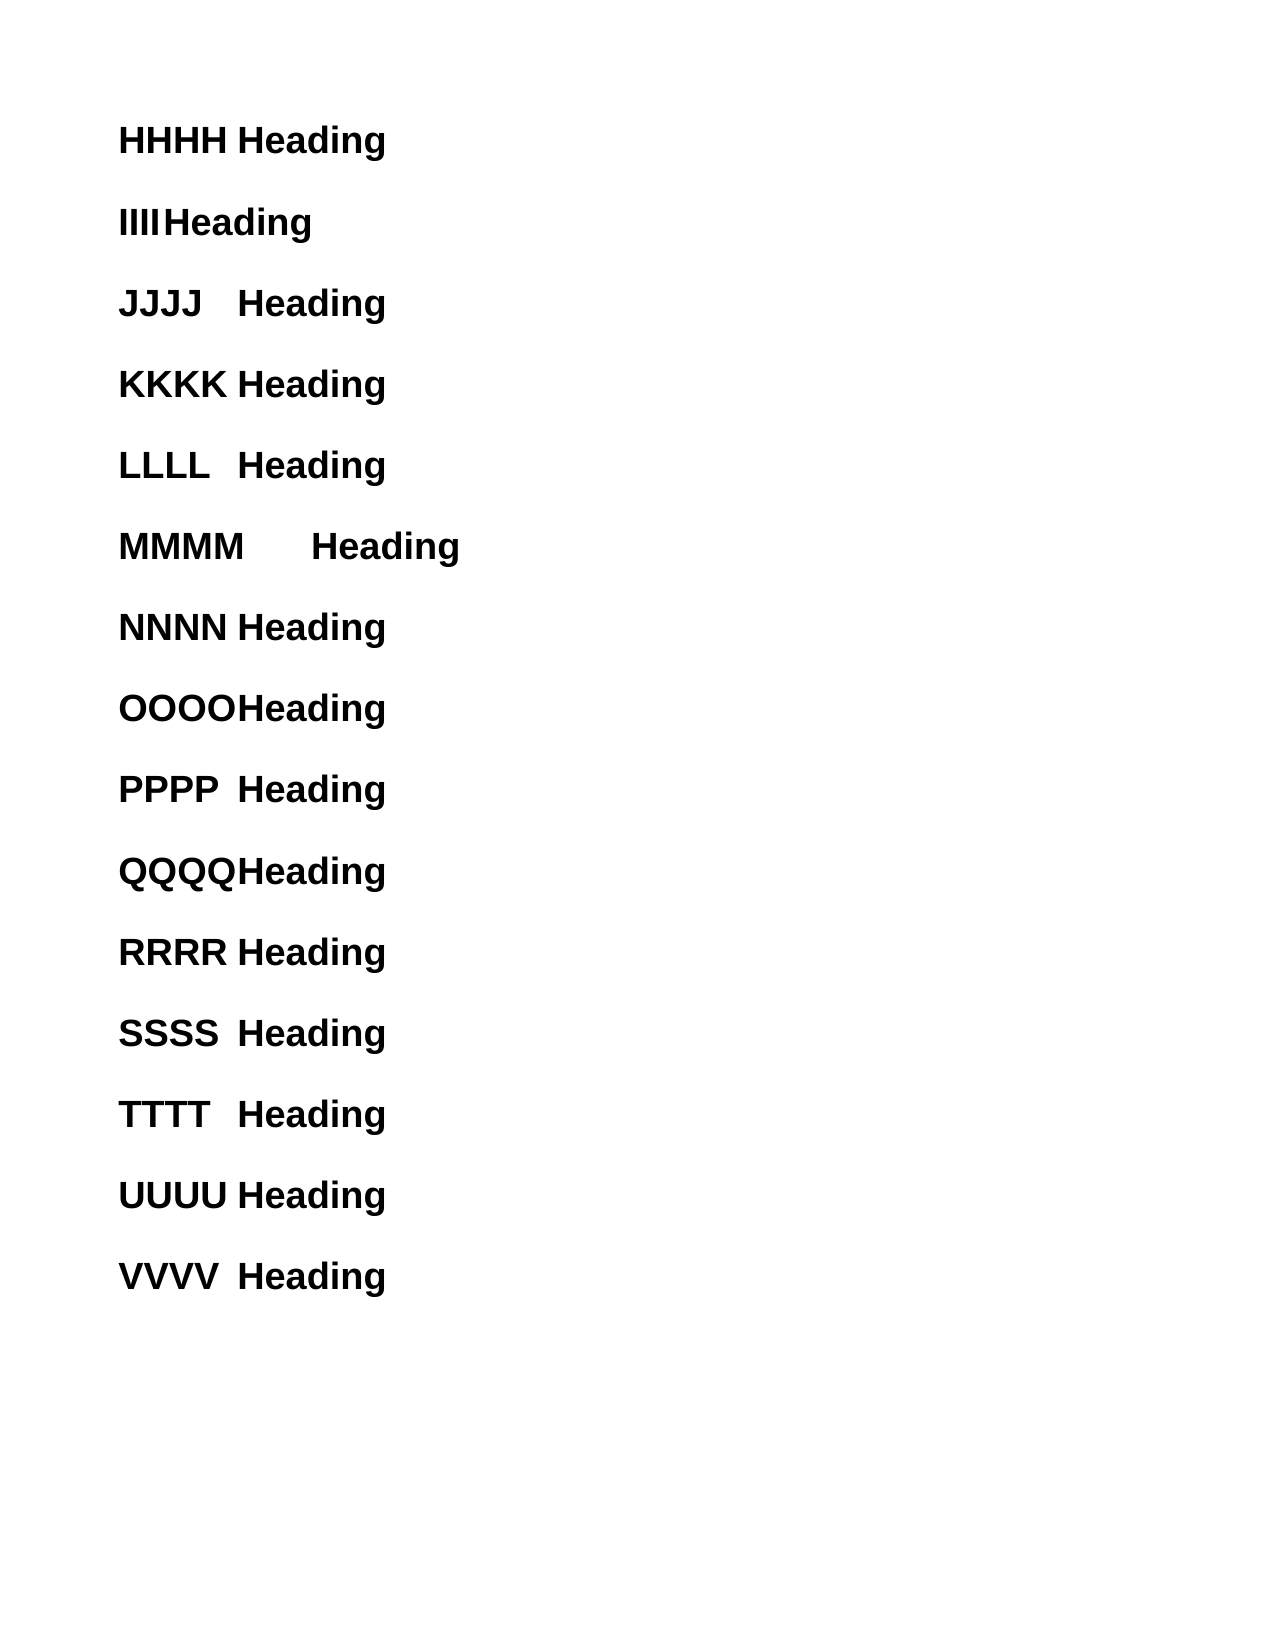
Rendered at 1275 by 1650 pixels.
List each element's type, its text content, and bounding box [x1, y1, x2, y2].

subtitle Heading [118, 767, 1157, 811]
subtitle Heading [118, 1011, 1157, 1054]
subtitle Heading [118, 605, 1157, 649]
subtitle Heading [118, 848, 1157, 892]
subtitle Heading [118, 929, 1157, 973]
subtitle Heading [118, 280, 1157, 324]
subtitle Heading [118, 1254, 1157, 1298]
subtitle Heading [118, 118, 1157, 162]
subtitle Heading [118, 1173, 1157, 1217]
subtitle Heading [118, 443, 1157, 486]
subtitle Heading [118, 686, 1157, 730]
subtitle Heading [118, 524, 1157, 567]
subtitle Heading [118, 199, 1157, 243]
subtitle Heading [118, 362, 1157, 405]
subtitle Heading [118, 1092, 1157, 1136]
